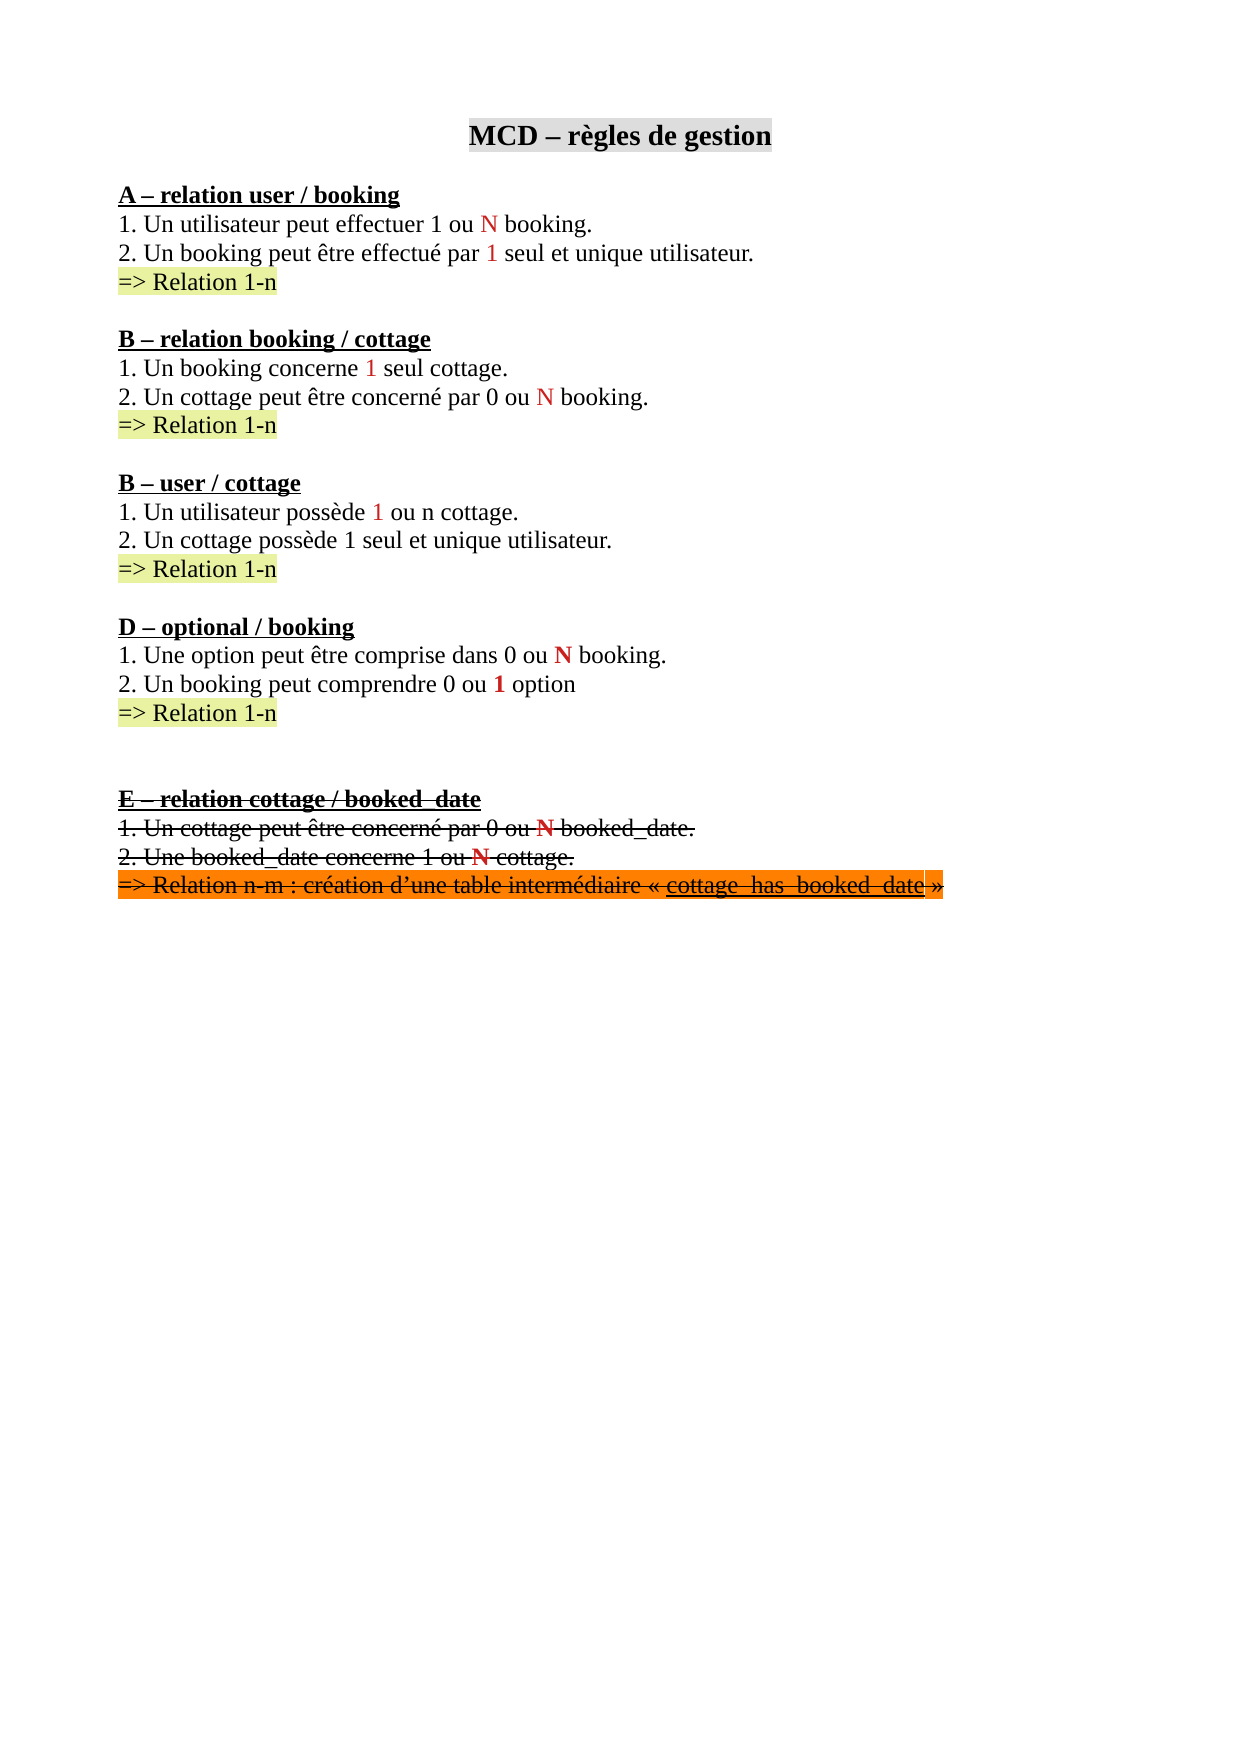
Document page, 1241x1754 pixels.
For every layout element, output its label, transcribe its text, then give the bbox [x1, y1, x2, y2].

text 2. Un cottage possède 1 seul et unique utilisateur. [118, 525, 1122, 554]
text 2. Un booking peut être effectué par 1 seul et unique utilisateur. [118, 238, 1122, 267]
text 1. Une option peut être comprise dans 0 ou N booking. [118, 640, 1122, 669]
text => Relation 1-n [118, 410, 1122, 439]
text 1. Un booking concerne 1 seul cottage. [118, 353, 1122, 382]
text A – relation user / booking [118, 180, 1122, 209]
text 1. Un utilisateur peut effectuer 1 ou N booking. [118, 209, 1122, 238]
text 2. Un cottage peut être concerné par 0 ou N booking. [118, 382, 1122, 410]
text 2. Un booking peut comprendre 0 ou 1 option [118, 669, 1122, 698]
text 1. Un cottage peut être concerné par 0 ou N booked_date. [118, 813, 1122, 842]
text B – user / cottage [118, 468, 1122, 497]
text E – relation cottage / booked_date [118, 784, 1122, 813]
text 2. Une booked_date concerne 1 ou N cottage. [118, 842, 1122, 870]
text B – relation booking / cottage [118, 324, 1122, 353]
text MCD – règles de gestion [118, 118, 1122, 152]
text D – optional / booking [118, 612, 1122, 640]
text => Relation 1-n [118, 554, 1122, 583]
text => Relation n-m : création d’une table intermédiaire « cottage_has_booked_date » [118, 870, 1122, 899]
text 1. Un utilisateur possède 1 ou n cottage. [118, 497, 1122, 525]
text => Relation 1-n [118, 267, 1122, 295]
text => Relation 1-n [118, 698, 1122, 727]
